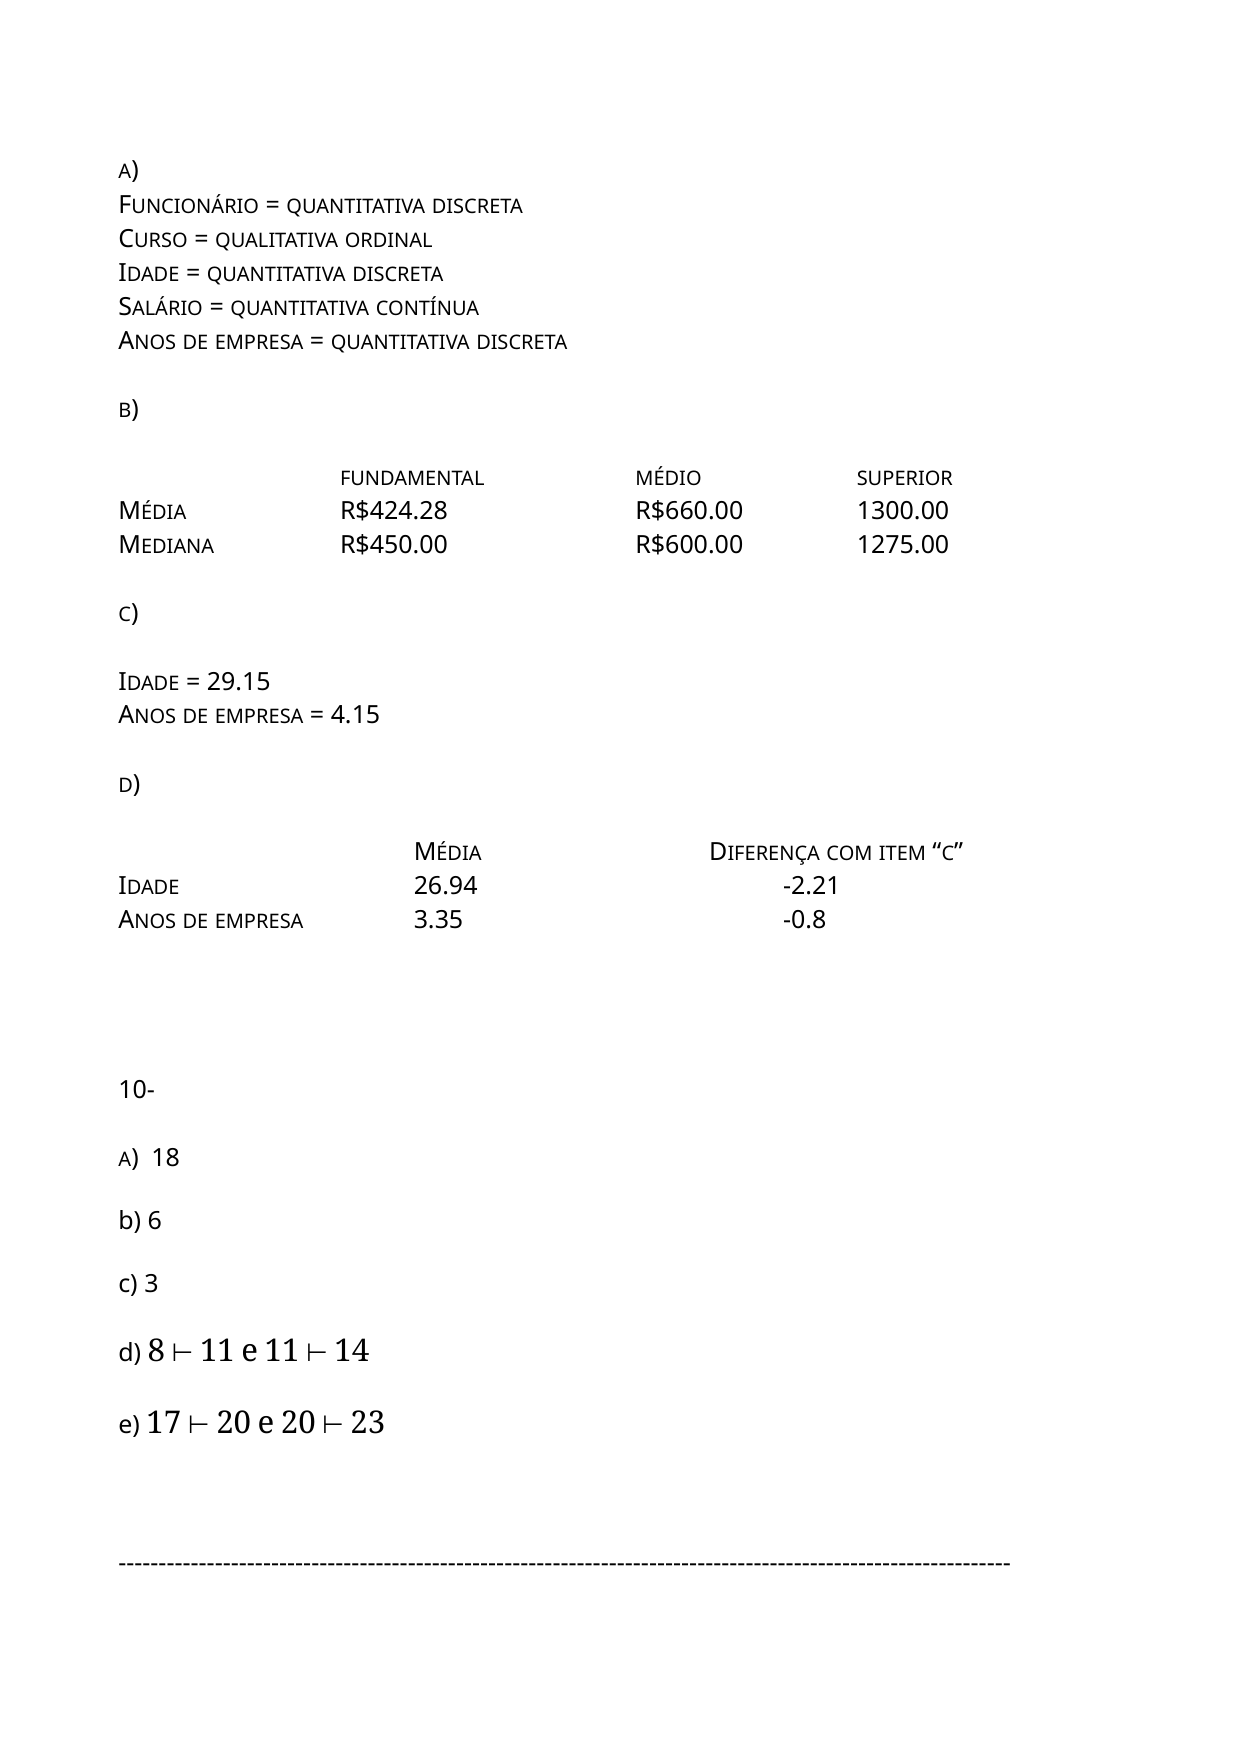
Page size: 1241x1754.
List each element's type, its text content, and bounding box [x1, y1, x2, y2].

text Média R$424.28 R$660.00 1300.00 [118, 493, 1122, 527]
text Curso = qualitativa ordinal [118, 220, 1122, 254]
text 10- [118, 1072, 1122, 1106]
text Idade 26.94 -2.21 [118, 867, 1122, 902]
text Anos de empresa = quantitativa discreta [118, 322, 1122, 357]
text b) [118, 391, 1122, 425]
text fundamental médio superior [118, 459, 1122, 493]
text e) 17 ⊢ 20 e 20 ⊢ 23 [118, 1400, 1122, 1442]
text Salário = quantitativa contínua [118, 288, 1122, 322]
text --------------------------------------------------------------------------------------------------------------- [118, 1544, 1122, 1579]
text Mediana R$450.00 R$600.00 1275.00 [118, 527, 1122, 561]
text a) 18 [118, 1140, 1122, 1174]
text Funcionário = quantitativa discreta [118, 186, 1122, 220]
text a) [118, 152, 1122, 186]
text Anos de empresa 3.35 -0.8 [118, 902, 1122, 936]
text Média Diferença com item “c” [118, 833, 1122, 867]
text c) 3 [118, 1266, 1122, 1300]
text Anos de empresa = 4.15 [118, 697, 1122, 731]
text d) [118, 765, 1122, 799]
text c) [118, 595, 1122, 629]
text d) 8 ⊢ 11 e 11 ⊢ 14 [118, 1328, 1122, 1371]
text Idade = quantitativa discreta [118, 254, 1122, 288]
text Idade = 29.15 [118, 663, 1122, 697]
text b) 6 [118, 1203, 1122, 1237]
